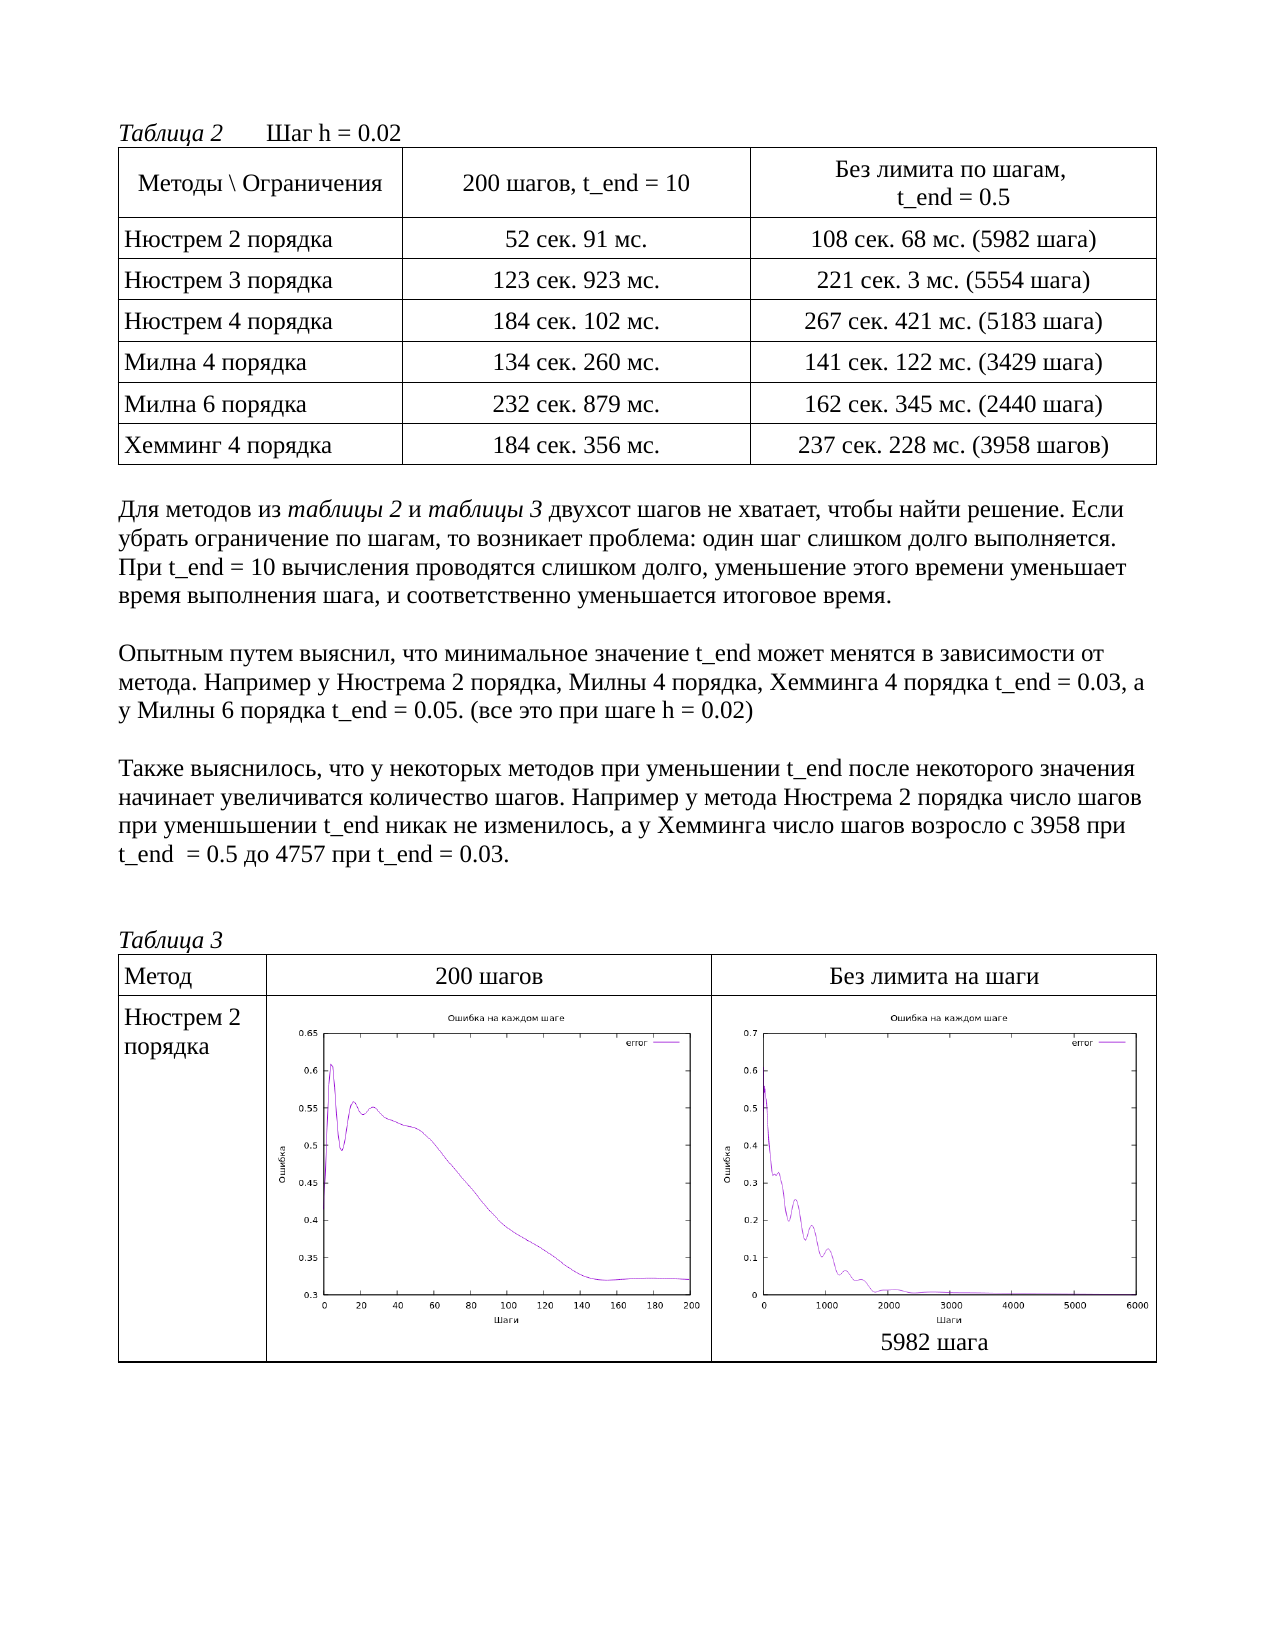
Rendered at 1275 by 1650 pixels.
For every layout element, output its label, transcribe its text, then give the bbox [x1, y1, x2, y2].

picture [272, 1002, 706, 1327]
table_header Без лимита на шаги [712, 955, 1156, 995]
text Таблица 2 Шаг h = 0.02 [118, 118, 1157, 147]
table_cell 123 сек. 923 мс. [403, 259, 750, 299]
text Таблица 3 [118, 925, 1157, 954]
table_cell 237 сек. 228 мс. (3958 шагов) [751, 424, 1156, 464]
table_cell 162 сек. 345 мс. (2440 шага) [751, 383, 1156, 423]
table_cell 221 сек. 3 мс. (5554 шага) [751, 259, 1156, 299]
table_cell 134 сек. 260 мс. [403, 342, 750, 382]
text Также выяснилось, что у некоторых методов при уменьшении t_end после некоторого значения начинает увеличиватся количество шагов. Например у метода Нюстрема 2 порядка число шагов при уменшьшении t_end никак не изменилось, а у Хемминга число шагов возросло с 3958 при t_end = 0.5 до 4757 при t_end = 0.03. [118, 753, 1157, 868]
table_cell 184 сек. 356 мс. [403, 424, 750, 464]
table_cell Милна 4 порядка [119, 342, 402, 382]
table_cell 108 сек. 68 мс. (5982 шага) [751, 218, 1156, 258]
text При t_end = 10 вычисления проводятся слишком долго, уменьшение этого времени уменьшает время выполнения шага, и соответственно уменьшается итоговое время. [118, 552, 1157, 609]
text Для методов из таблицы 2 и таблицы 3 двухсот шагов не хватает, чтобы найти решение. Если убрать ограничение по шагам, то возникает проблема: один шаг слишком долго выполняется. [118, 494, 1157, 552]
table_cell 184 сек. 102 мс. [403, 300, 750, 341]
table_header 200 шагов [267, 955, 711, 995]
table_cell Хемминг 4 порядка [119, 424, 402, 464]
table_cell Нюстрем 3 порядка [119, 259, 402, 299]
table_cell Милна 6 порядка [119, 383, 402, 423]
table_cell Нюстрем 4 порядка [119, 300, 402, 341]
picture [717, 1002, 1152, 1327]
table_cell 267 сек. 421 мс. (5183 шага) [751, 300, 1156, 341]
table_cell Нюстрем 2 порядка [119, 996, 266, 1361]
table_cell 141 сек. 122 мс. (3429 шага) [751, 342, 1156, 382]
table_header Метод [119, 955, 266, 995]
table_header Без лимита по шагам, t_end = 0.5 [751, 148, 1156, 217]
table_cell [267, 996, 711, 1361]
table_cell Нюстрем 2 порядка [119, 218, 402, 258]
table_header 200 шагов, t_end = 10 [403, 148, 750, 217]
table_cell 232 сек. 879 мс. [403, 383, 750, 423]
table_cell 5982 шага [712, 996, 1156, 1361]
table_header Методы \ Ограничения [119, 148, 402, 217]
text Опытным путем выяснил, что минимальное значение t_end может менятся в зависимости от метода. Например у Нюстрема 2 порядка, Милны 4 порядка, Хемминга 4 порядка t_end = 0.03, а у Милны 6 порядка t_end = 0.05. (все это при шаге h = 0.02) [118, 638, 1157, 724]
table_cell 52 сек. 91 мс. [403, 218, 750, 258]
